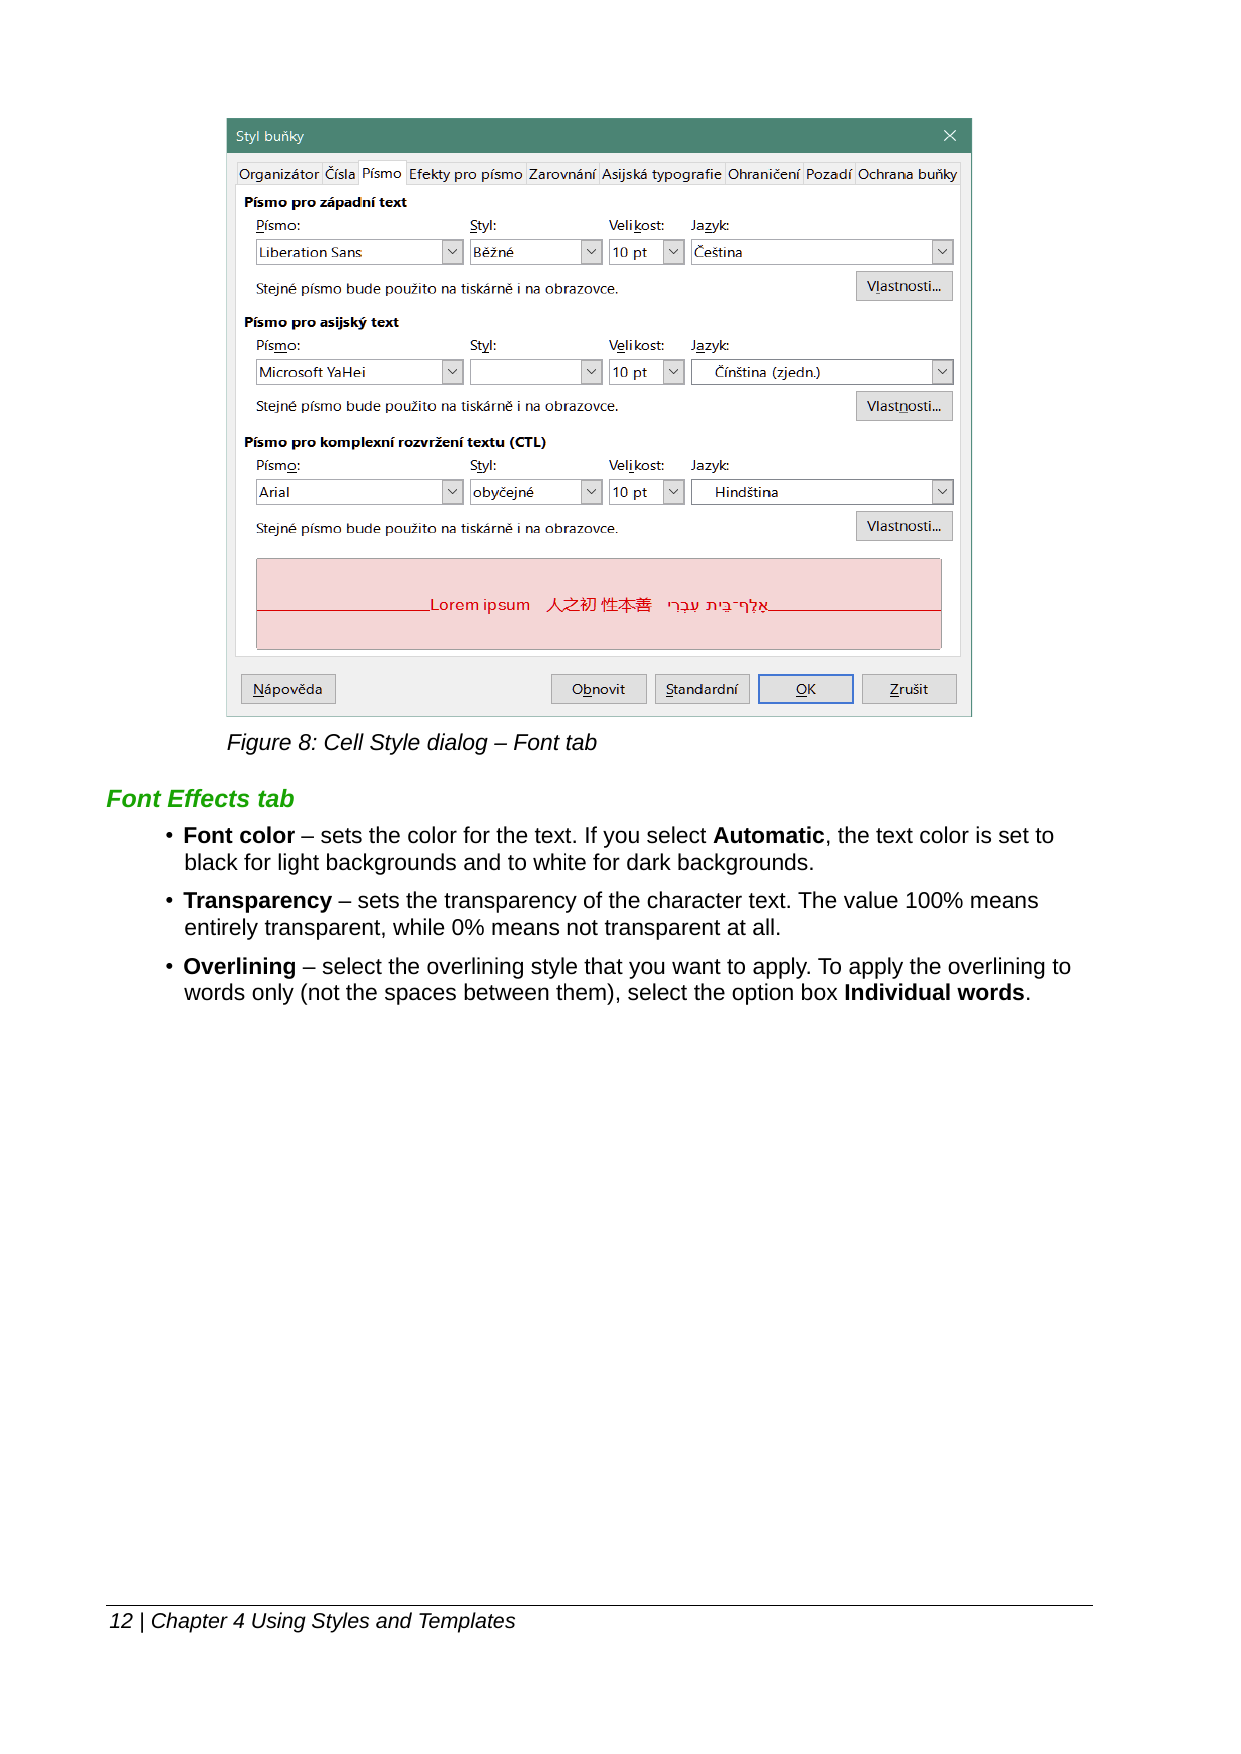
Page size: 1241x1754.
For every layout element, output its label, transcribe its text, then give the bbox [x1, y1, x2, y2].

text Figure 8: Cell Style dialog – Font tab [227, 729, 972, 755]
subtitle Font Effects tab [106, 784, 1093, 813]
list Transparency – sets the transparency of the character text. The value 100% means entirely transparent, while 0% means not transparent at all. [162, 884, 1093, 940]
list Overlining – select the overlining style that you want to apply. To apply the overlining to words only (not the spaces between them), select the option box Individual words. [162, 950, 1093, 1008]
picture [226, 118, 973, 717]
list Font color – sets the color for the text. If you select Automatic, the text color is set to black for light backgrounds and to white for dark backgrounds. [162, 819, 1093, 875]
